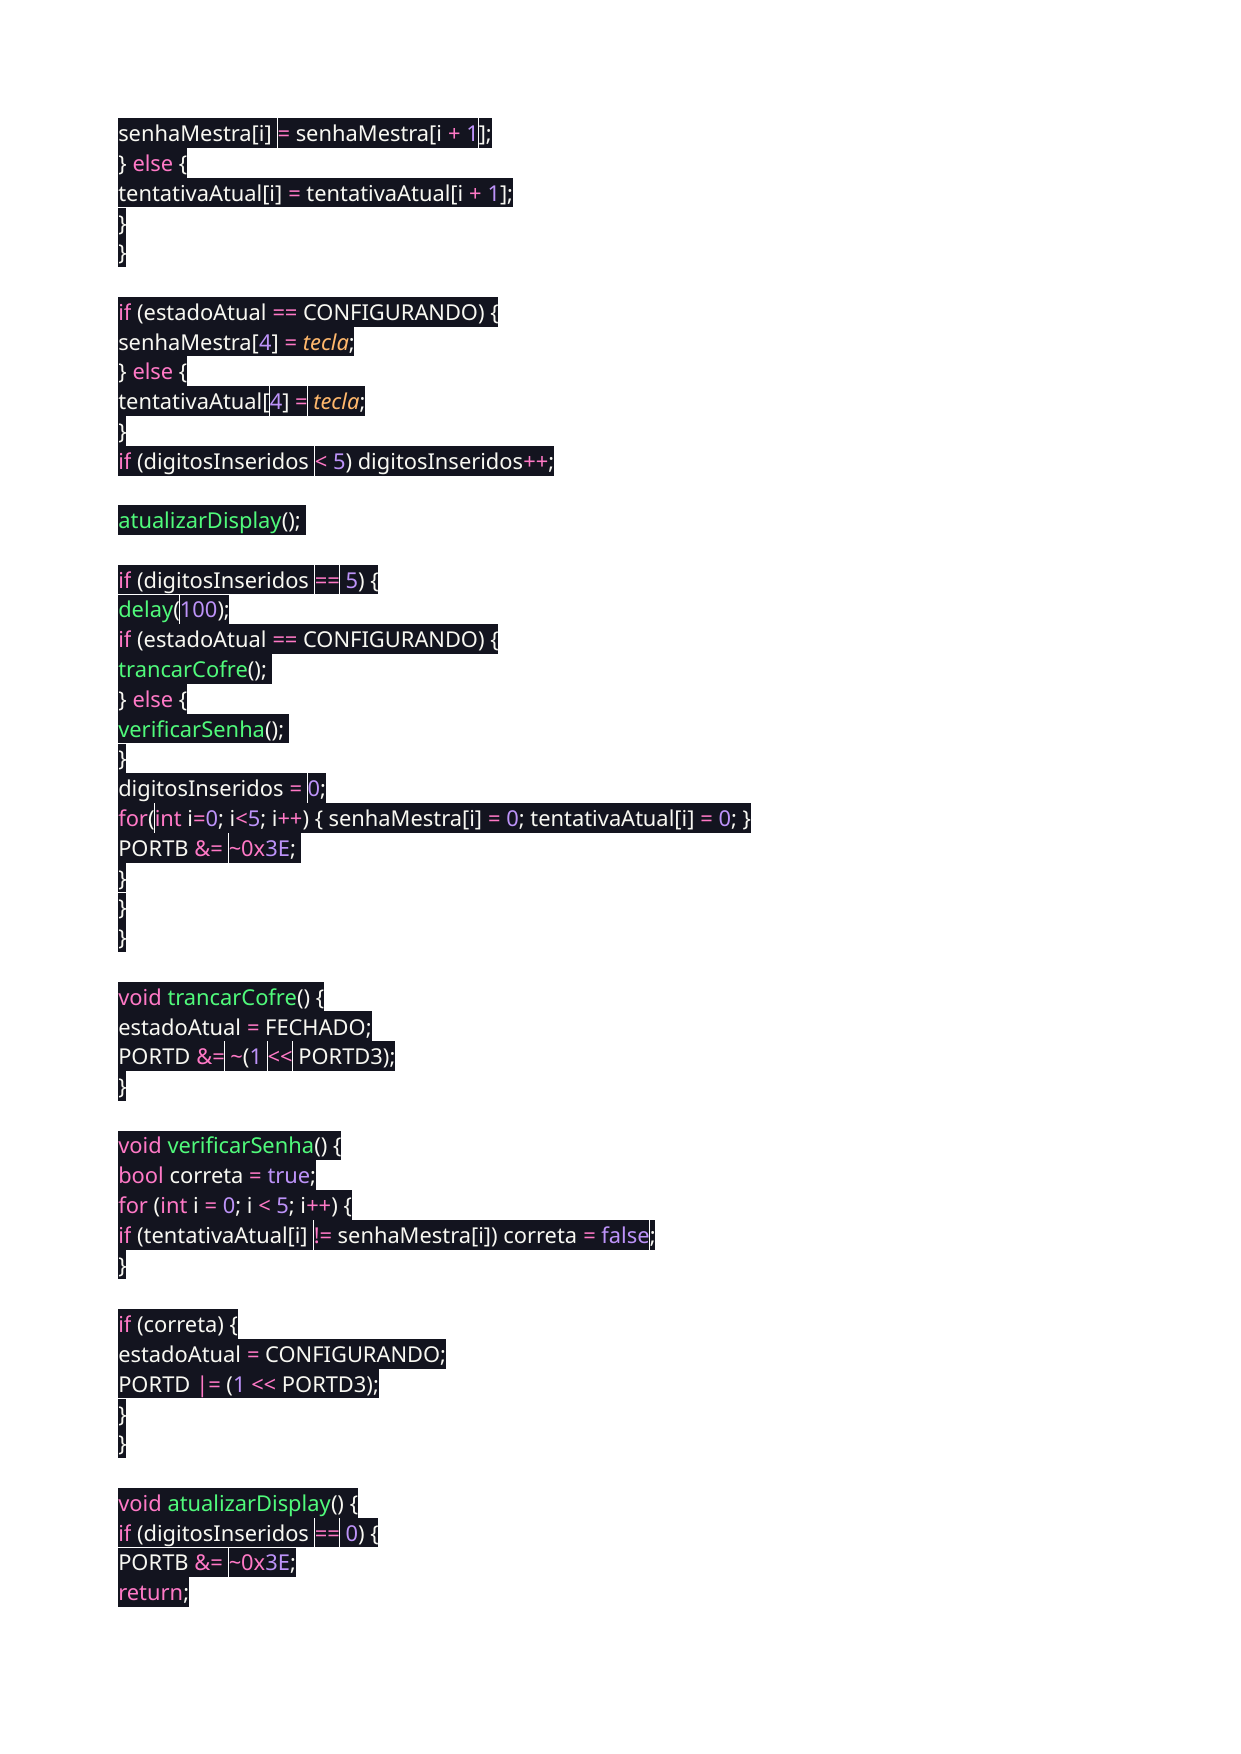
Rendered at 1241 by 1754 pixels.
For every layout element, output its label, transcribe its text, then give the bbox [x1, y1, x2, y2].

text } [118, 863, 1122, 892]
text } [118, 207, 1122, 237]
text tentativaAtual[i] = tentativaAtual[i + 1]; [118, 178, 1122, 207]
text atualizarDisplay(); [118, 505, 1122, 535]
text } [118, 1250, 1122, 1279]
text PORTD &= ~(1 << PORTD3); [118, 1041, 1122, 1071]
text if (tentativaAtual[i] != senhaMestra[i]) correta = false; [118, 1220, 1122, 1250]
text void atualizarDisplay() { [118, 1488, 1122, 1518]
text return; [118, 1577, 1122, 1607]
text verificarSenha(); [118, 714, 1122, 743]
text if (digitosInseridos == 5) { [118, 565, 1122, 594]
text for(int i=0; i<5; i++) { senhaMestra[i] = 0; tentativaAtual[i] = 0; } [118, 803, 1122, 833]
text } [118, 892, 1122, 922]
text PORTB &= ~0x3E; [118, 1547, 1122, 1577]
text senhaMestra[4] = tecla; [118, 327, 1122, 356]
text } [118, 1398, 1122, 1428]
text delay(100); [118, 594, 1122, 624]
text tentativaAtual[4] = tecla; [118, 386, 1122, 416]
text if (estadoAtual == CONFIGURANDO) { [118, 297, 1122, 327]
text if (correta) { [118, 1309, 1122, 1339]
text for (int i = 0; i < 5; i++) { [118, 1190, 1122, 1220]
text } [118, 743, 1122, 773]
text trancarCofre(); [118, 654, 1122, 684]
text } [118, 1071, 1122, 1101]
text digitosInseridos = 0; [118, 773, 1122, 803]
text if (digitosInseridos == 0) { [118, 1518, 1122, 1547]
text } [118, 237, 1122, 267]
text } [118, 1428, 1122, 1458]
text } else { [118, 356, 1122, 386]
text PORTD |= (1 << PORTD3); [118, 1369, 1122, 1398]
text } [118, 416, 1122, 446]
text estadoAtual = CONFIGURANDO; [118, 1339, 1122, 1369]
text void trancarCofre() { [118, 982, 1122, 1011]
text } [118, 922, 1122, 952]
text PORTB &= ~0x3E; [118, 833, 1122, 863]
text if (digitosInseridos < 5) digitosInseridos++; [118, 446, 1122, 476]
text } else { [118, 148, 1122, 178]
text } else { [118, 684, 1122, 714]
text if (estadoAtual == CONFIGURANDO) { [118, 624, 1122, 654]
text senhaMestra[i] = senhaMestra[i + 1]; [118, 118, 1122, 148]
text void verificarSenha() { [118, 1131, 1122, 1160]
text estadoAtual = FECHADO; [118, 1011, 1122, 1041]
text bool correta = true; [118, 1160, 1122, 1190]
